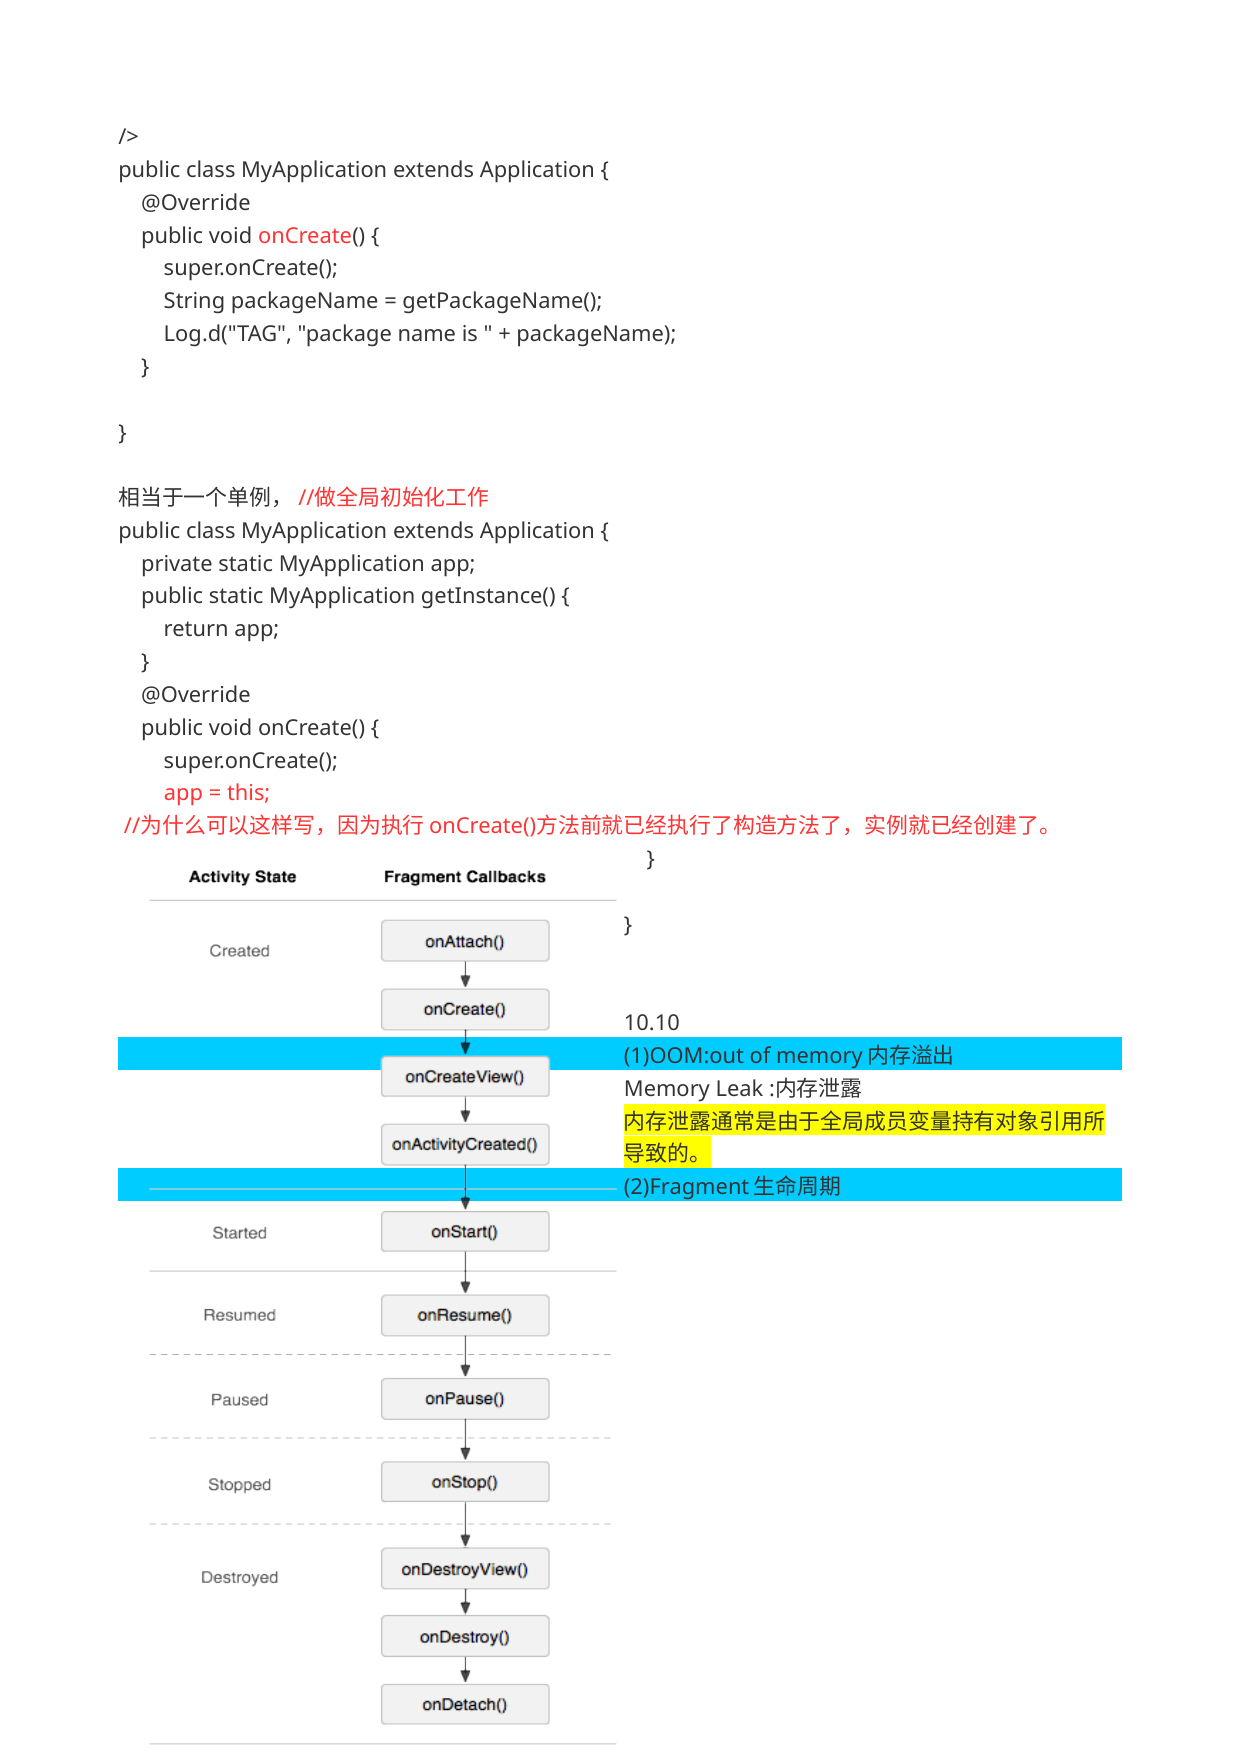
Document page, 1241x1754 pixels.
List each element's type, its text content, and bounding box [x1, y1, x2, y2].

text public void onCreate() { [118, 217, 1122, 249]
text return app; [118, 610, 1122, 643]
text } [118, 413, 1122, 446]
text } [118, 840, 1122, 873]
text (1)OOM:out of memory内存溢出 [624, 1037, 1122, 1070]
text super.onCreate(); [118, 249, 1122, 282]
text super.onCreate(); [118, 742, 1122, 774]
text String packageName = getPackageName(); [118, 282, 1122, 315]
text (2)Fragment生命周期 [624, 1168, 1122, 1201]
text [118, 1070, 141, 1102]
text [118, 906, 141, 938]
text } [118, 348, 1122, 381]
text Log.d("TAG", "package name is " + packageName); [118, 315, 1122, 348]
text 10.10 [624, 1004, 1122, 1037]
text public void onCreate() { [118, 709, 1122, 742]
text 内存泄露通常是由于全局成员变量持有对象引用所导致的。 [624, 1102, 1122, 1168]
text @Override [118, 676, 1122, 709]
text @Override [118, 184, 1122, 217]
text app = this; [118, 774, 1122, 807]
text [118, 1004, 141, 1037]
picture [141, 1202, 624, 1754]
text } [624, 906, 1122, 938]
text public class MyApplication extends Application { [118, 151, 1122, 184]
text } [118, 643, 1122, 676]
text public class MyApplication extends Application { [118, 512, 1122, 545]
text 相当于一个单例， //做全局初始化工作 [118, 479, 1122, 512]
text //为什么可以这样写，因为执行onCreate()方法前就已经执行了构造方法了，实例就已经创建了。 [118, 807, 1122, 840]
text [118, 1037, 141, 1070]
text Memory Leak :内存泄露 [624, 1070, 1122, 1102]
text [118, 1168, 141, 1201]
picture [141, 1056, 624, 1195]
picture [141, 860, 624, 1036]
text public static MyApplication getInstance() { [118, 577, 1122, 610]
text [118, 1102, 141, 1168]
text /> [118, 118, 1122, 151]
text private static MyApplication app; [118, 545, 1122, 577]
